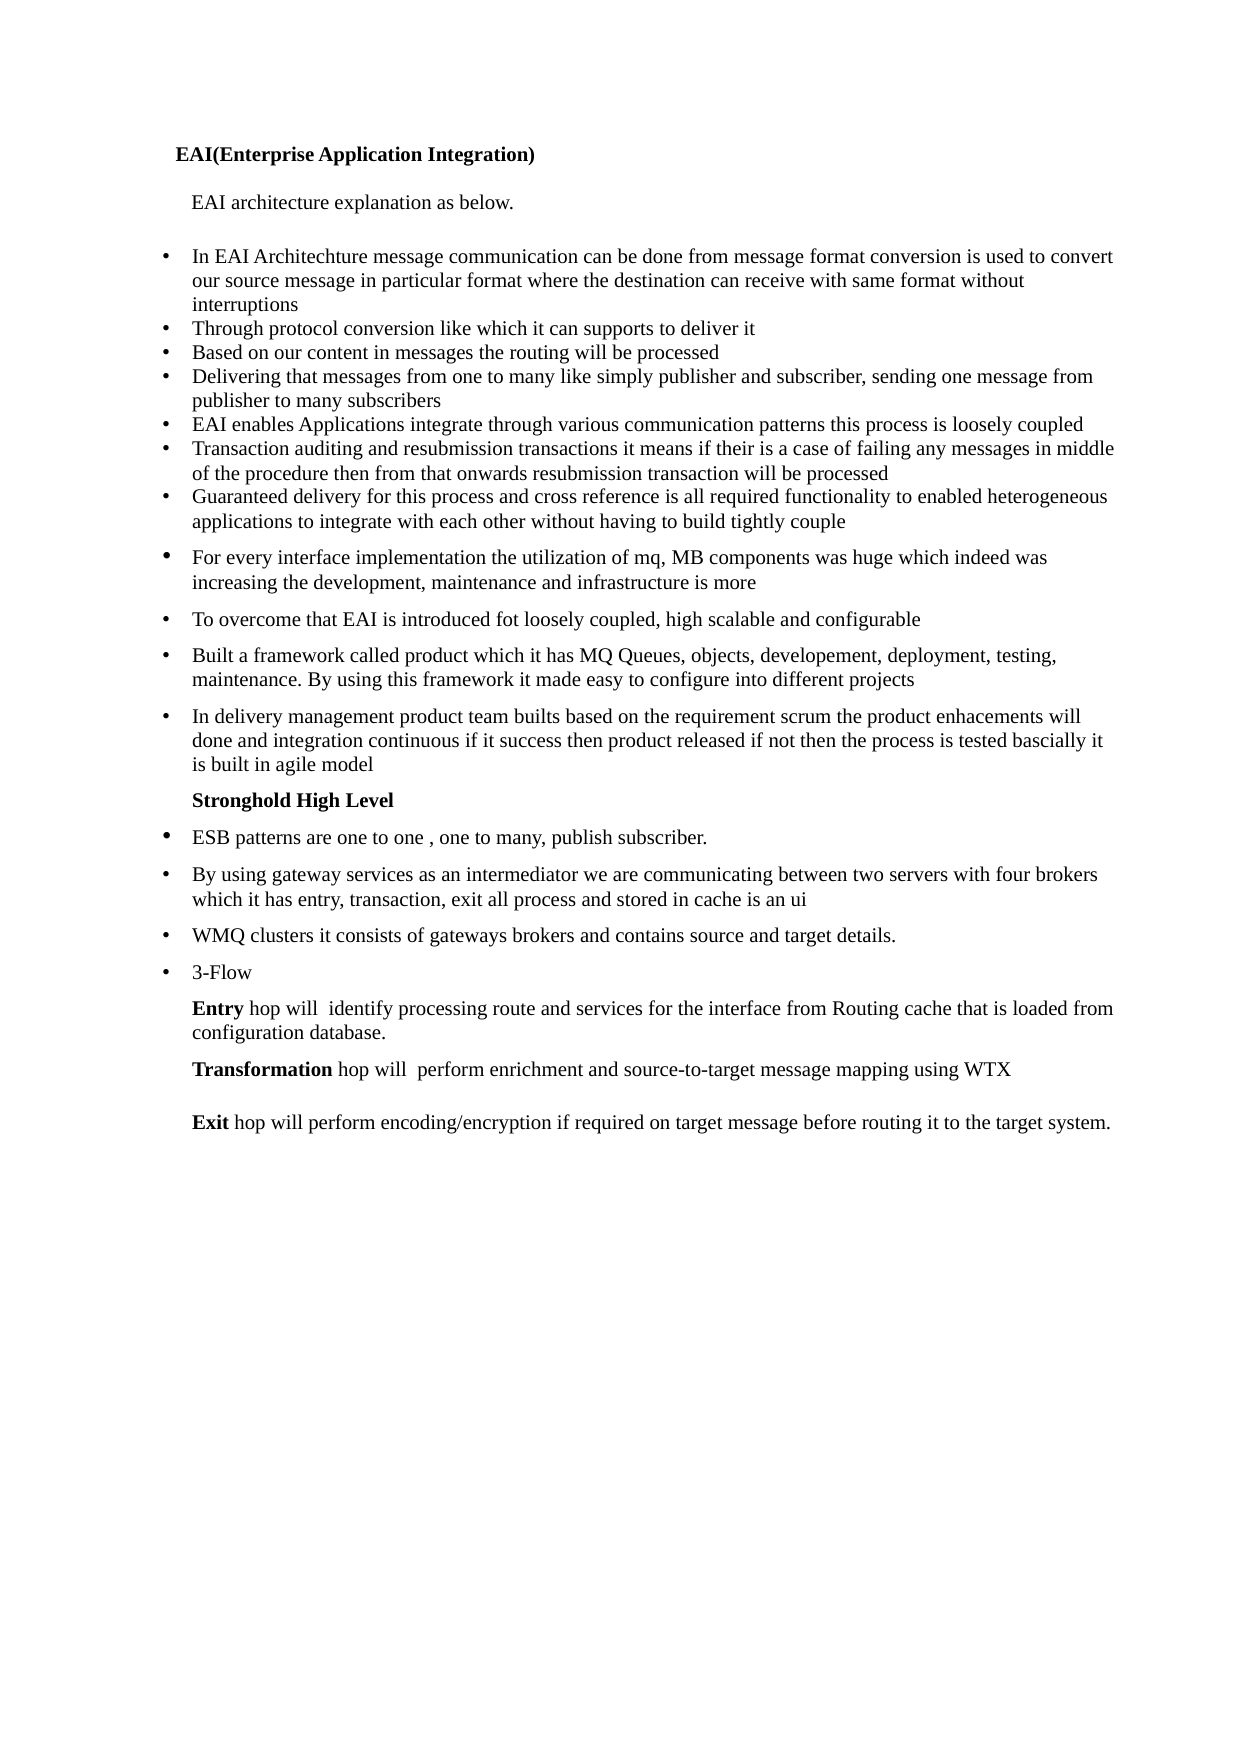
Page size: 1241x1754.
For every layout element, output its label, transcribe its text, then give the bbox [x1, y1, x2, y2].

list Through protocol conversion like which it can supports to deliver it [162, 316, 1122, 340]
list In delivery management product team builts based on the requirement scrum the product enhacements will done and integration continuous if it success then product released if not then the process is tested bascially it is built in agile model [162, 704, 1122, 776]
list Delivering that messages from one to many like simply publisher and subscriber, sending one message from publisher to many subscribers [162, 364, 1122, 412]
list In EAI Architechture message communication can be done from message format conversion is used to convert our source message in particular format where the destination can receive with same format without interruptions [162, 244, 1122, 316]
list Stronghold High Level [162, 788, 1122, 812]
list ESB patterns are one to one , one to many, publish subscriber. [162, 825, 1122, 850]
list By using gateway services as an intermediator we are communicating between two servers with four brokers which it has entry, transaction, exit all process and stored in cache is an ui [162, 862, 1122, 911]
list Transformation hop will perform enrichment and source-to-target message mapping using WTX [162, 1057, 1122, 1081]
list Exit hop will perform encoding/encryption if required on target message before routing it to the target system. [162, 1109, 1122, 1134]
list 3-Flow [162, 959, 1122, 984]
list Entry hop will identify processing route and services for the interface from Routing cache that is loaded from configuration database. [162, 996, 1122, 1044]
list Transaction auditing and resubmission transactions it means if their is a case of failing any messages in middle of the procedure then from that onwards resubmission transaction will be processed [162, 436, 1122, 484]
list Built a framework called product which it has MQ Queues, objects, developement, deployment, testing, maintenance. By using this framework it made easy to configure into different projects [162, 643, 1122, 691]
list To overcome that EAI is introduced fot loosely coupled, high scalable and configurable [162, 607, 1122, 631]
list WMQ clusters it consists of gateways brokers and contains source and target details. [162, 923, 1122, 947]
text EAI architecture explanation as below. [118, 190, 1122, 214]
text EAI(Enterprise Application Integration) [118, 142, 1122, 166]
list Based on our content in messages the routing will be processed [162, 340, 1122, 364]
list Guaranteed delivery for this process and cross reference is all required functionality to enabled heterogeneous applications to integrate with each other without having to build tightly couple [162, 484, 1122, 533]
list EAI enables Applications integrate through various communication patterns this process is loosely coupled [162, 412, 1122, 436]
list For every interface implementation the utilization of mq, MB components was huge which indeed was increasing the development, maintenance and infrastructure is more [162, 545, 1122, 594]
